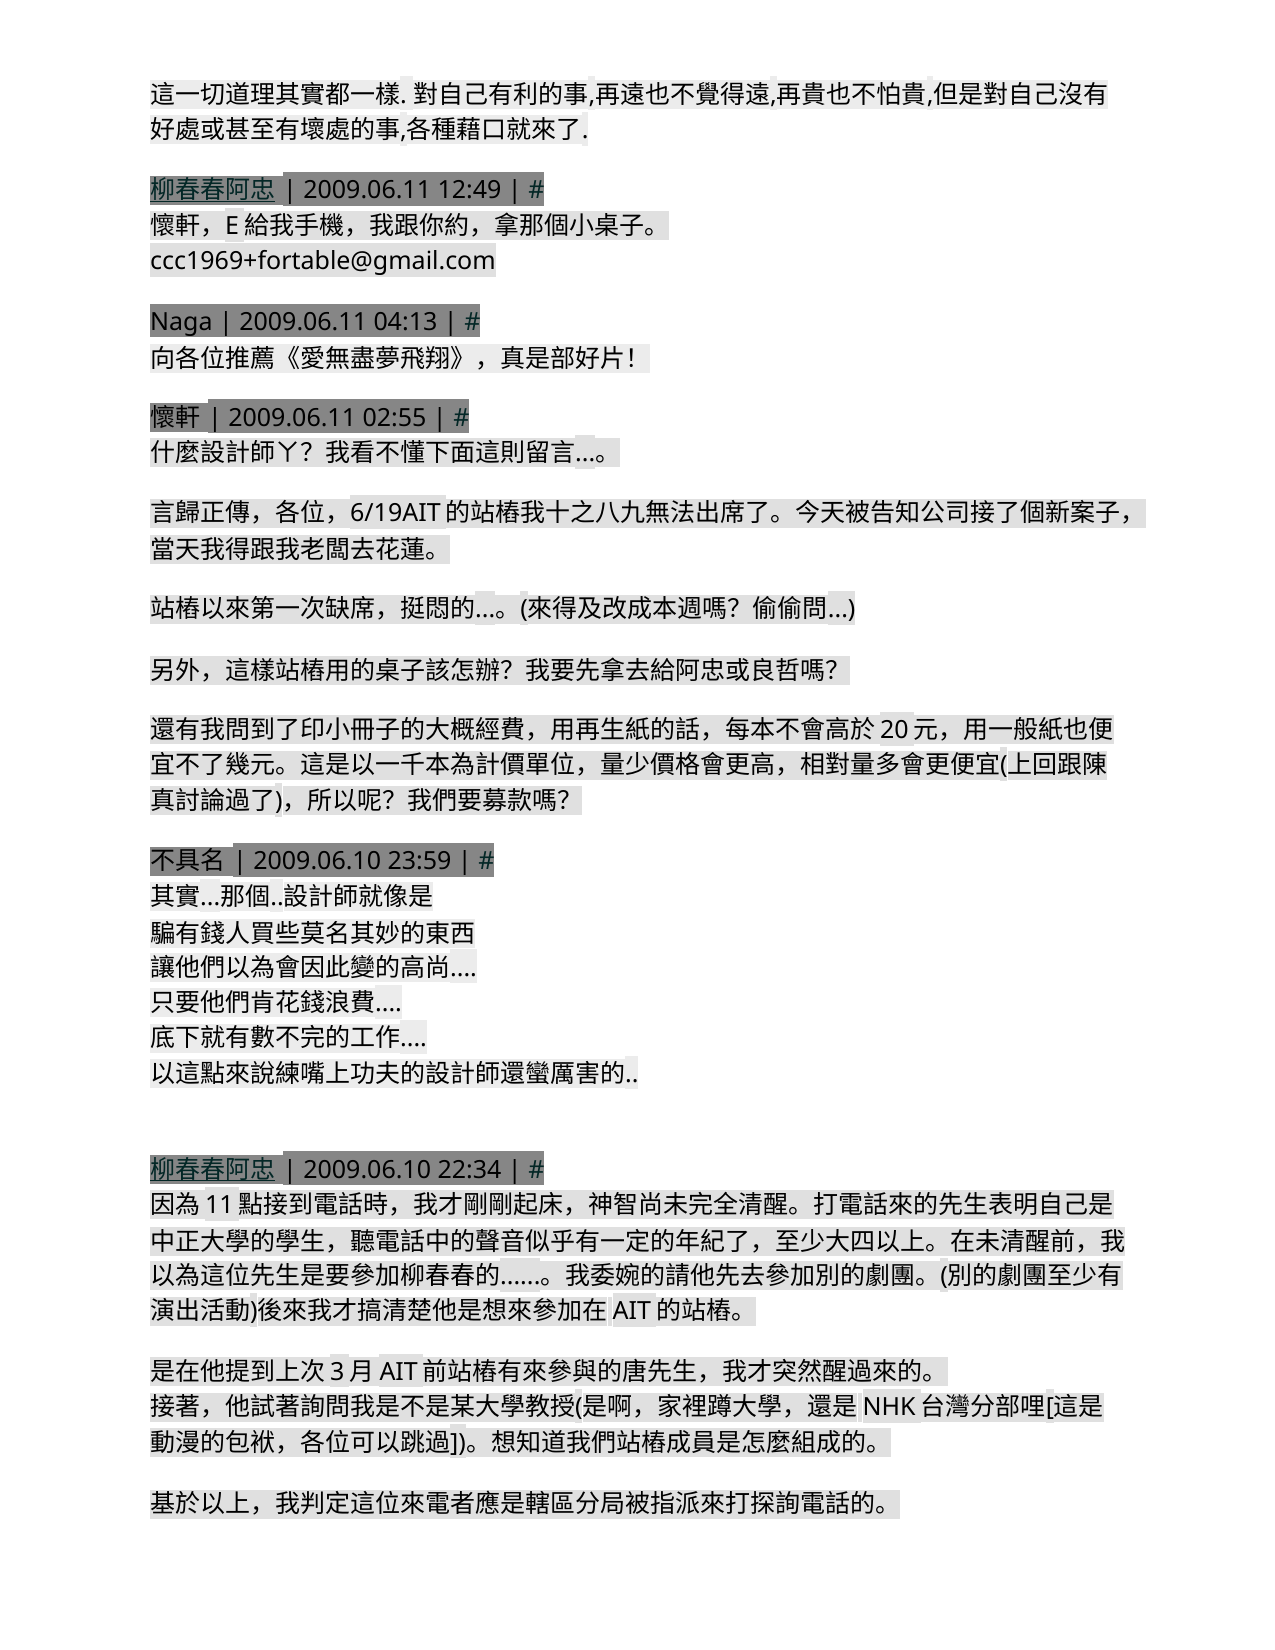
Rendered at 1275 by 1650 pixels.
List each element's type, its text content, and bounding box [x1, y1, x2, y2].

text 這一切道理其實都一樣. 對自己有利的事,再遠也不覺得遠,再貴也不怕貴,但是對自己沒有好處或甚至有壞處的事,各種藉口就來了. [150, 75, 1125, 146]
text 基於以上，我判定這位來電者應是轄區分局被指派來打探詢電話的。 [150, 1483, 1125, 1519]
text 柳春春阿忠 | 2009.06.10 22:34 | # [150, 1150, 1125, 1185]
text 站樁以來第一次缺席，挺悶的...。(來得及改成本週嗎？偷偷問...) [150, 589, 1125, 625]
text 其實...那個..設計師就像是 騙有錢人買些莫名其妙的東西 讓他們以為會因此變的高尚.... 只要他們肯花錢浪費.... 底下就有數不完的工作.... 以這點來說練嘴上功夫的設計師還蠻厲害的.. [150, 877, 1125, 1125]
text 還有我問到了印小冊子的大概經費，用再生紙的話，每本不會高於20元，用一般紙也便宜不了幾元。這是以一千本為計價單位，量少價格會更高，相對量多會更便宜(上回跟陳真討論過了)，所以呢？我們要募款嗎？ [150, 710, 1125, 817]
text 是在他提到上次3月AIT前站樁有來參與的唐先生，我才突然醒過來的。 接著，他試著詢問我是不是某大學教授(是啊，家裡蹲大學，還是NHK台灣分部哩[這是動漫的包袱，各位可以跳過])。想知道我們站樁成員是怎麼組成的。 [150, 1352, 1125, 1458]
text 言歸正傳，各位，6/19AIT的站樁我十之八九無法出席了。今天被告知公司接了個新案子，當天我得跟我老闆去花蓮。 [150, 494, 1125, 564]
text 向各位推薦《愛無盡夢飛翔》，真是部好片！ [150, 337, 1125, 373]
text 不具名 | 2009.06.10 23:59 | # [150, 842, 1125, 877]
text 因為11點接到電話時，我才剛剛起床，神智尚未完全清醒。打電話來的先生表明自己是中正大學的學生，聽電話中的聲音似乎有一定的年紀了，至少大四以上。在未清醒前，我以為這位先生是要參加柳春春的......。我委婉的請他先去參加別的劇團。(別的劇團至少有演出活動)後來我才搞清楚他是想來參加在AIT的站樁。 [150, 1185, 1125, 1327]
text Naga | 2009.06.11 04:13 | # [150, 302, 1125, 337]
text 什麼設計師ㄚ？我看不懂下面這則留言...。 [150, 433, 1125, 469]
text 懷軒，E給我手機，我跟你約，拿那個小桌子。 ccc1969+fortable@gmail.com [150, 206, 1125, 277]
text 另外，這樣站樁用的桌子該怎辦？我要先拿去給阿忠或良哲嗎？ [150, 650, 1125, 685]
text 柳春春阿忠 | 2009.06.11 12:49 | # [150, 171, 1125, 206]
text 懷軒 | 2009.06.11 02:55 | # [150, 398, 1125, 433]
